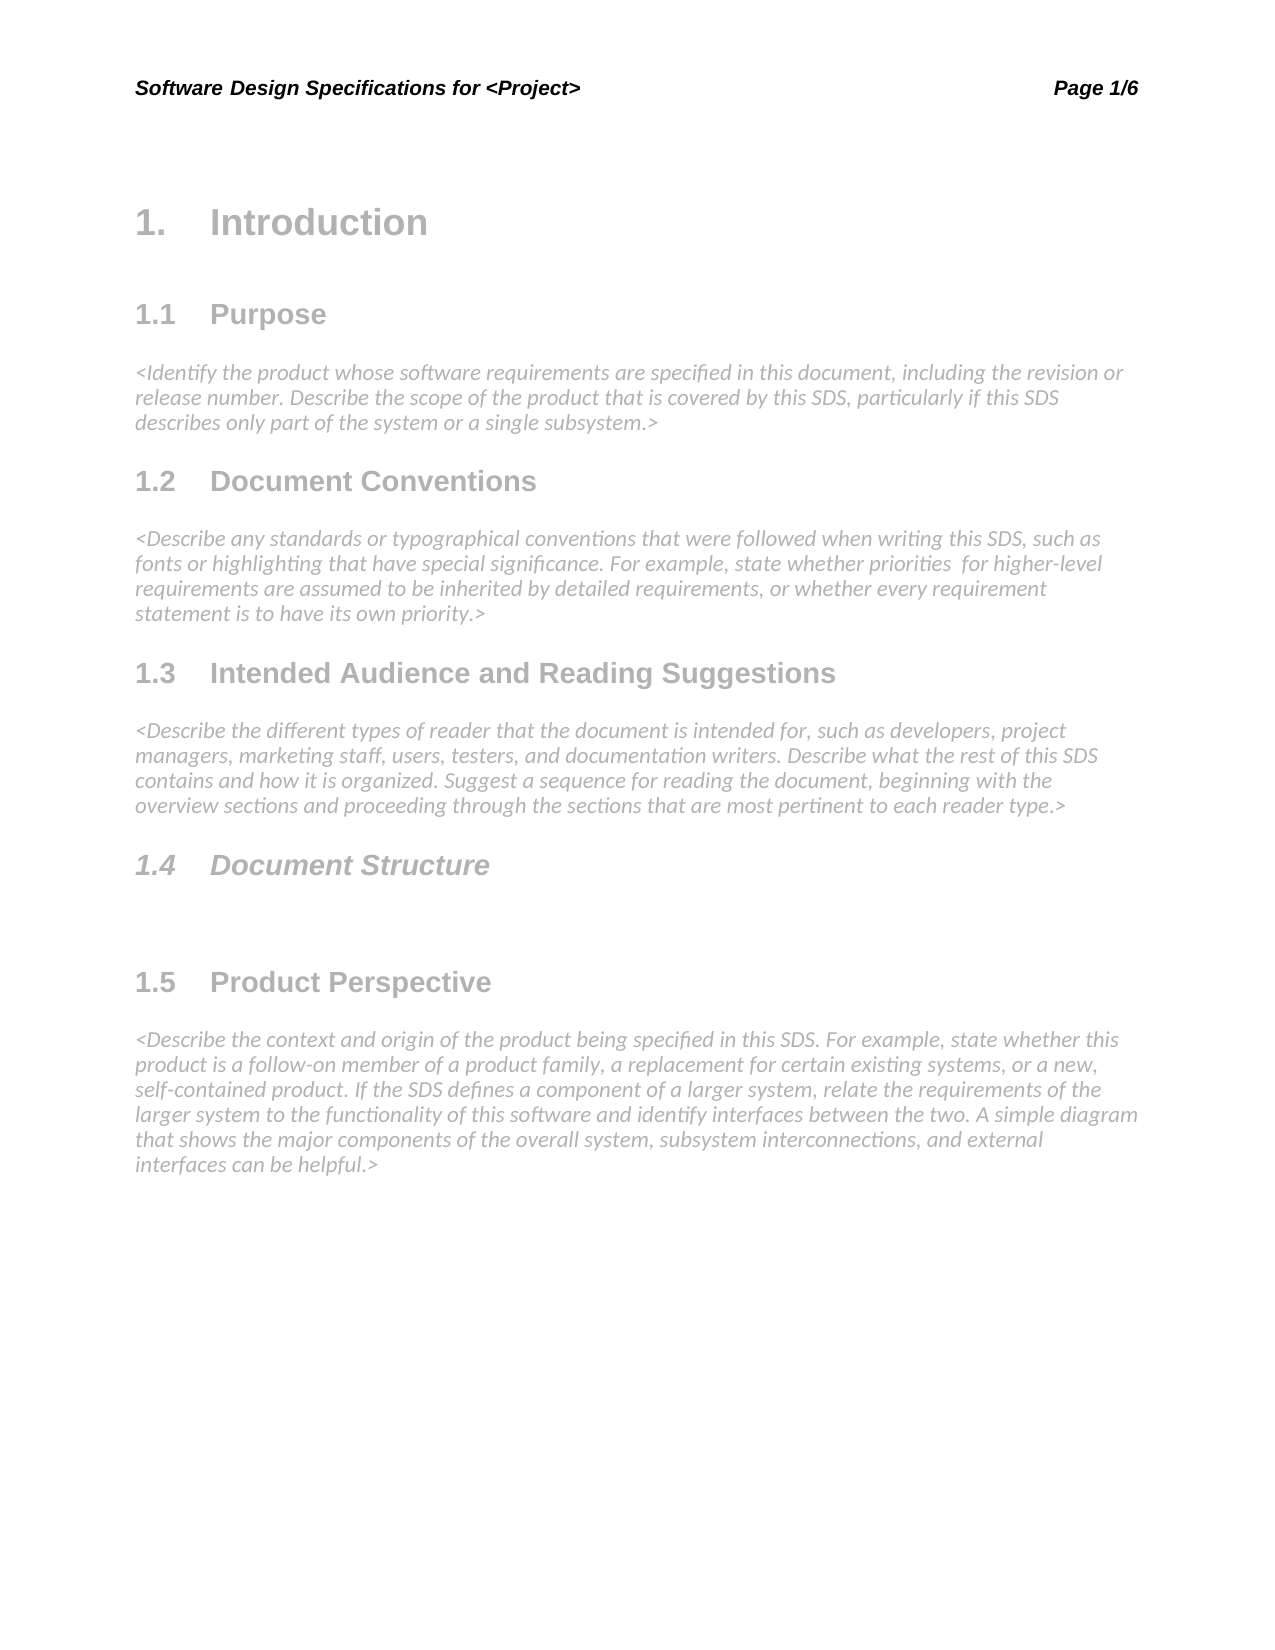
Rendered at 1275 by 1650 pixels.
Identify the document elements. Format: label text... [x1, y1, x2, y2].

text <Describe any standards or typographical conventions that were followed when writing this SDS, such as fonts or highlighting that have special significance. For example, state whether priorities for higher-level requirements are assumed to be inherited by detailed requirements, or whether every requirement statement is to have its own priority.> [135, 527, 1140, 627]
subtitle Introduction [135, 200, 1140, 243]
subtitle Purpose [135, 297, 1140, 331]
subtitle Document Conventions [135, 464, 1140, 498]
subtitle Product Perspective [135, 965, 1140, 998]
text <Describe the context and origin of the product being specified in this SDS. For example, state whether this product is a follow-on member of a product family, a replacement for certain existing systems, or a new, self-contained product. If the SDS defines a component of a larger system, relate the requirements of the larger system to the functionality of this software and identify interfaces between the two. A simple diagram that shows the major components of the overall system, subsystem interconnections, and external interfaces can be helpful.> [135, 1027, 1140, 1177]
text <Describe the different types of reader that the document is intended for, such as developers, project managers, marketing staff, users, testers, and documentation writers. Describe what the rest of this SDS contains and how it is organized. Suggest a sequence for reading the document, beginning with the overview sections and proceeding through the sections that are most pertinent to each reader type.> [135, 719, 1140, 819]
subtitle Intended Audience and Reading Suggestions [135, 656, 1140, 689]
subtitle Document Structure [135, 848, 1140, 881]
text <Identify the product whose software requirements are specified in this document, including the revision or release number. Describe the scope of the product that is covered by this SDS, particularly if this SDS describes only part of the system or a single subsystem.> [135, 360, 1140, 435]
